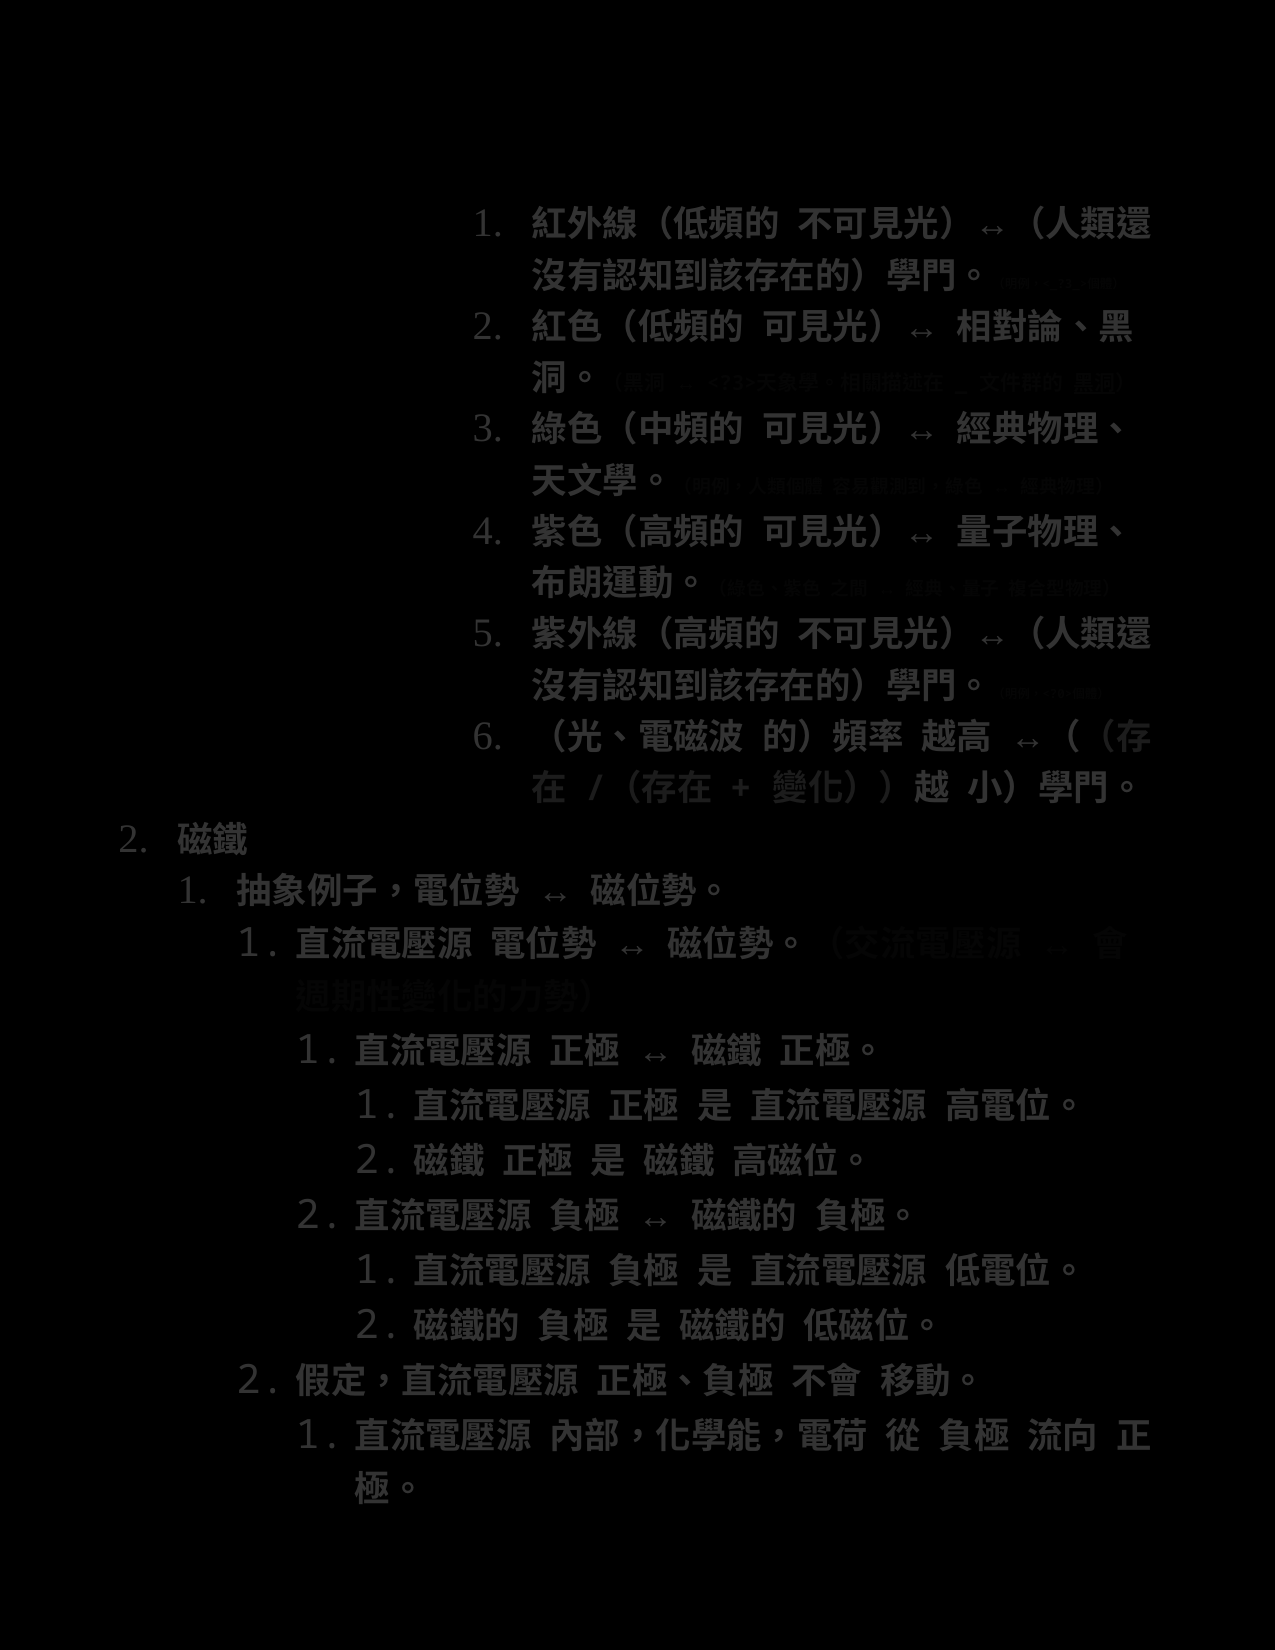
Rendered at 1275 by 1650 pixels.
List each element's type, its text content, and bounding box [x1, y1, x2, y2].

list 磁鐵 [118, 811, 1157, 862]
list 直流電壓源 負極 是 直流電壓源 低電位。 [354, 1240, 1157, 1295]
list 紫外線（高頻的 不可見光）↔（人類還沒有認知到該存在的）學門。（明例，<?0>個體） [472, 606, 1157, 708]
list 直流電壓源 正極 是 直流電壓源 高電位。 [354, 1075, 1157, 1130]
list 紫色（高頻的 可見光）↔ 量子物理、布朗運動。（綠色、紫色 之間 ↔ 經典、量子 複合型物理） [472, 503, 1157, 606]
list 抽象例子，電位勢 ↔ 磁位勢。 [177, 862, 1157, 913]
list 紅色（低頻的 可見光）↔ 相對論、黑洞。（黑洞 ↔ <?3>天象學。相關描述在 _ 文件群的 黑洞） [472, 298, 1157, 401]
list 直流電壓源 負極 ↔ 磁鐵的 負極。 [295, 1185, 1157, 1240]
list 直流電壓源 電位勢 ↔ 磁位勢。（交流電壓源 ↔ 會週期性變化的力勢） [236, 913, 1157, 1020]
list （光、電磁波 的）頻率 越高 ↔（（存在 /（存在 + 變化））越 小）學門。 [472, 708, 1157, 811]
list 紅外線（低頻的 不可見光）↔（人類還沒有認知到該存在的）學門。（明例，<_?3_>個體） [472, 196, 1157, 298]
list 直流電壓源 正極 ↔ 磁鐵 正極。 [295, 1020, 1157, 1075]
list 磁鐵 正極 是 磁鐵 高磁位。 [354, 1130, 1157, 1185]
list 直流電壓源 內部，化學能，電荷 從 負極 流向 正極。 [295, 1406, 1157, 1512]
list 磁鐵的 負極 是 磁鐵的 低磁位。 [354, 1295, 1157, 1350]
list 綠色（中頻的 可見光）↔ 經典物理、天文學。（明例，人類個體 容易觀測到，綠色 ↔ 經典物理） [472, 401, 1157, 503]
list 假定，直流電壓源 正極、負極 不會 移動。 [236, 1350, 1157, 1406]
